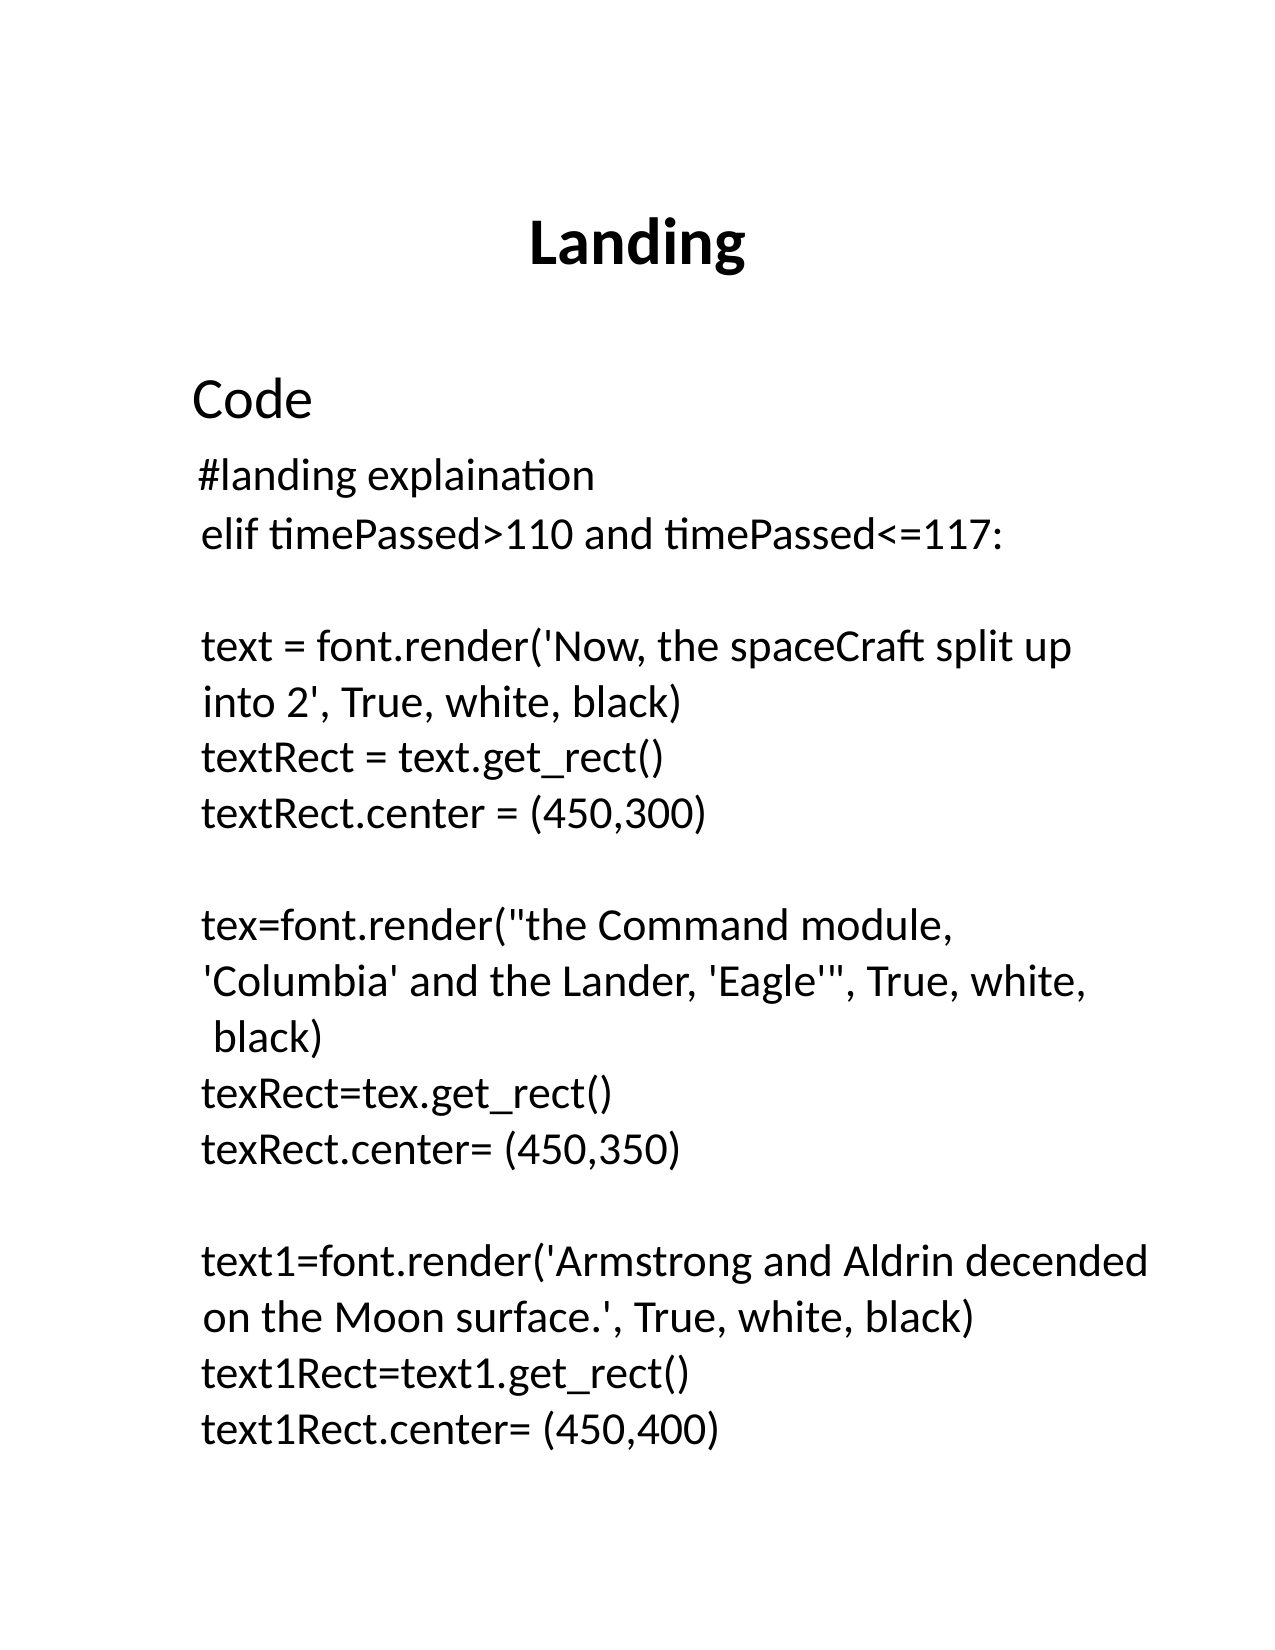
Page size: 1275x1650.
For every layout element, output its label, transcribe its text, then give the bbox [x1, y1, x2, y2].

text textRect = text.get_rect() [118, 728, 1157, 784]
text #landing explaination [118, 433, 1157, 505]
text elif timePassed>110 and timePassed<=117: [118, 505, 1157, 561]
text text = font.render('Now, the spaceCraft split up into 2', True, white, black) [118, 617, 1157, 728]
text Code [118, 362, 1157, 433]
text Landing [118, 199, 1157, 281]
text text1=font.render('Armstrong and Aldrin decended on the Moon surface.', True, white, black) [118, 1232, 1157, 1344]
text text1Rect=text1.get_rect() [118, 1344, 1157, 1400]
text text1Rect.center= (450,400) [118, 1400, 1157, 1456]
text texRect.center= (450,350) [118, 1120, 1157, 1176]
text texRect=tex.get_rect() [118, 1064, 1157, 1120]
text textRect.center = (450,300) [118, 784, 1157, 840]
text tex=font.render("the Command module, 'Columbia' and the Lander, 'Eagle'", True, white, black) [118, 896, 1157, 1064]
